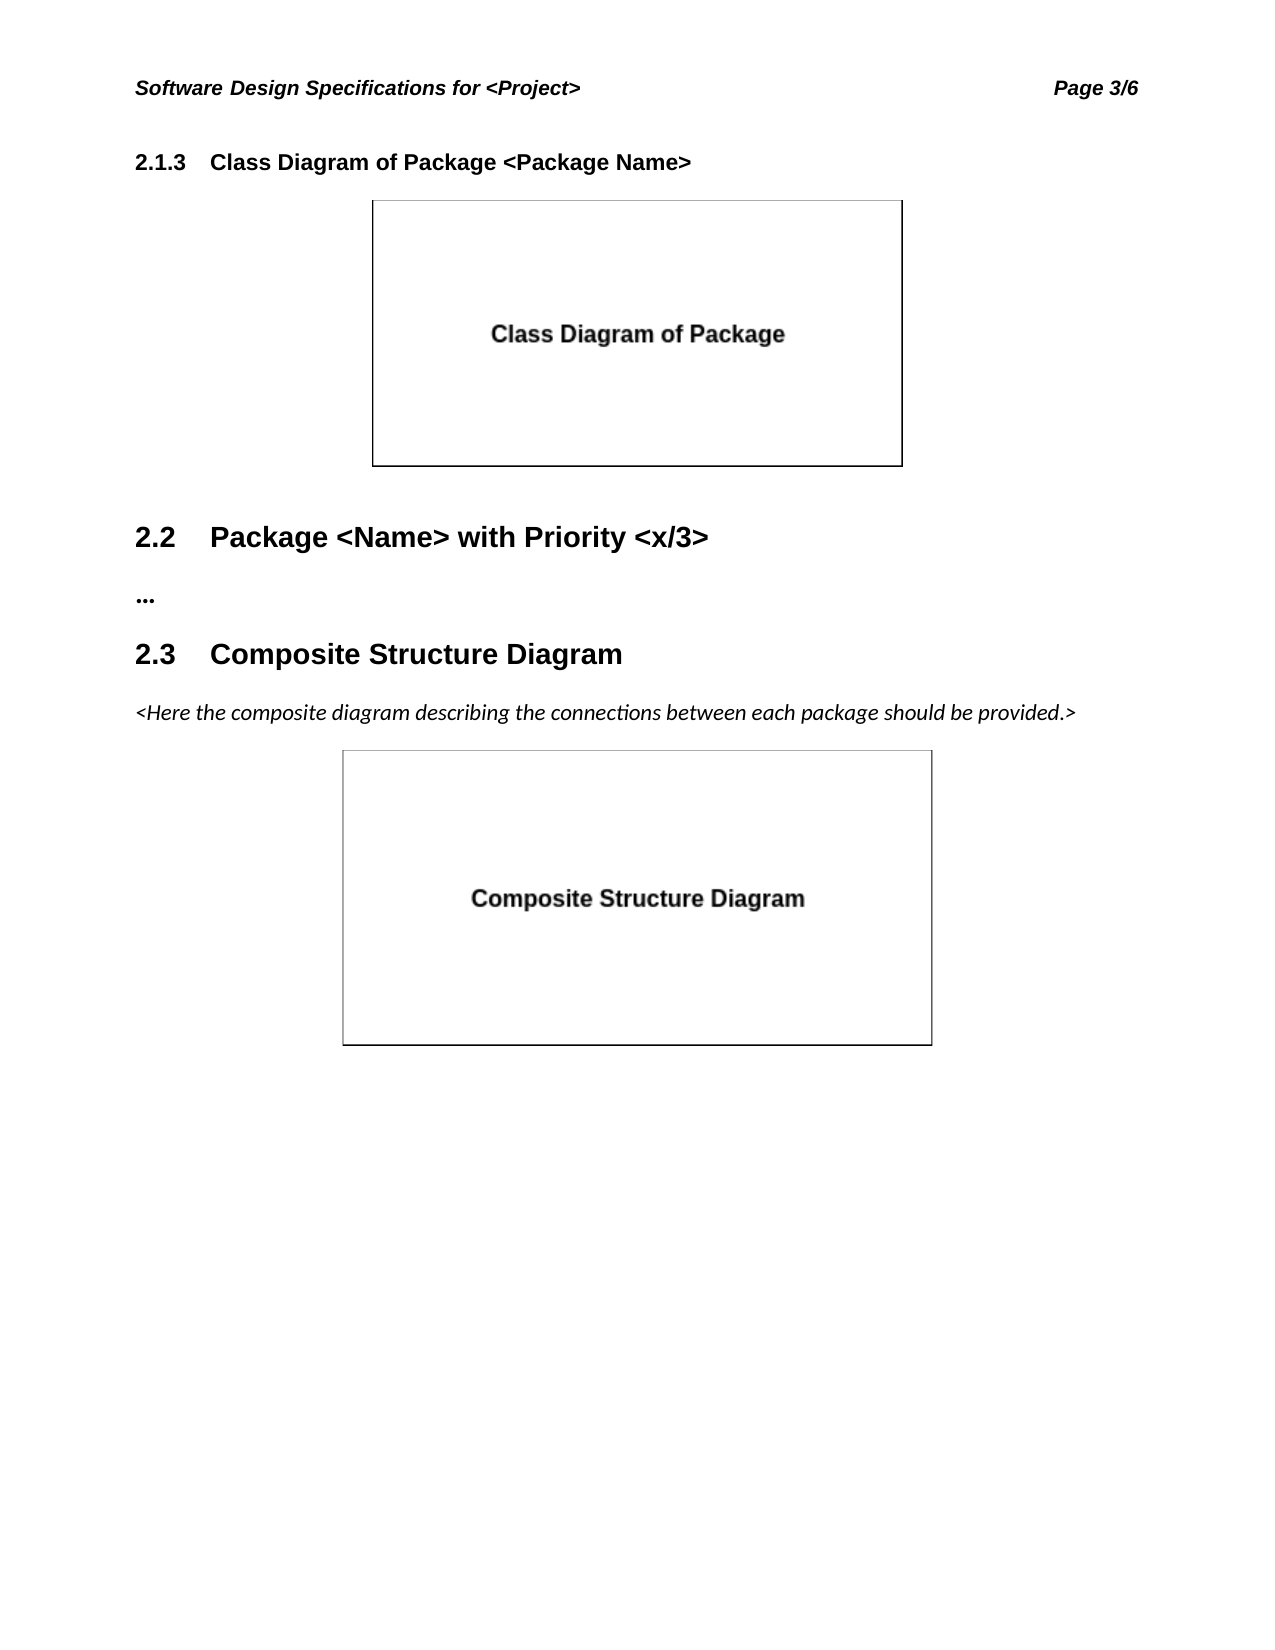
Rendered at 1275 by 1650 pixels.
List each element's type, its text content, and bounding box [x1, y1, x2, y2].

subtitle Package <Name> with Priority <x/3> [135, 520, 1140, 554]
text <Here the composite diagram describing the connections between each package should be provided.> [135, 700, 1140, 725]
text … [135, 583, 1140, 608]
picture [372, 200, 903, 467]
subtitle Composite Structure Diagram [135, 637, 1140, 671]
subtitle Class Diagram of Package <Package Name> [135, 150, 1140, 175]
picture [342, 750, 933, 1046]
